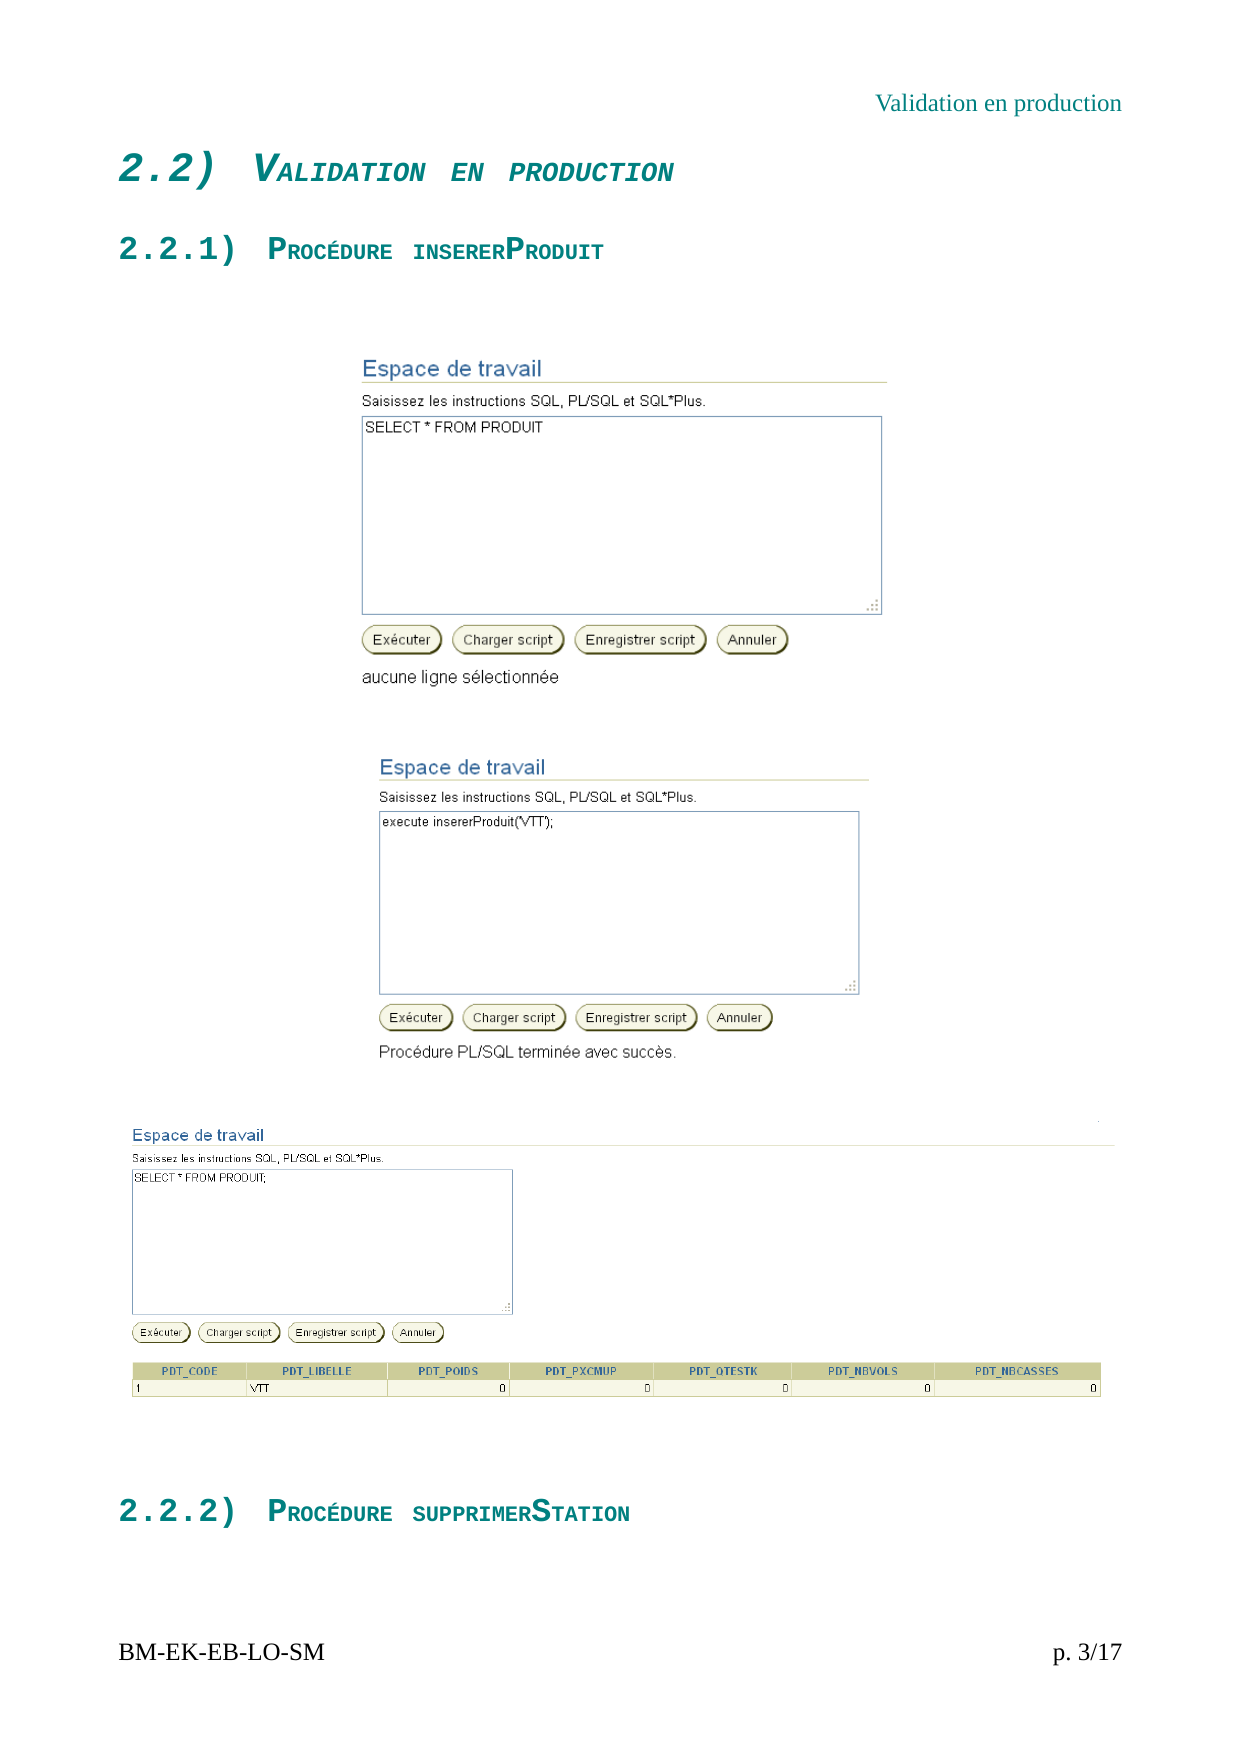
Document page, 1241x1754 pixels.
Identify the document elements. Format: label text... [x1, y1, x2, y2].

subtitle Validation en production [118, 147, 1122, 194]
subtitle Procédure supprimerStation [118, 1494, 1122, 1532]
picture [125, 1121, 1115, 1410]
subtitle Procédure insererProduit [118, 231, 1122, 269]
